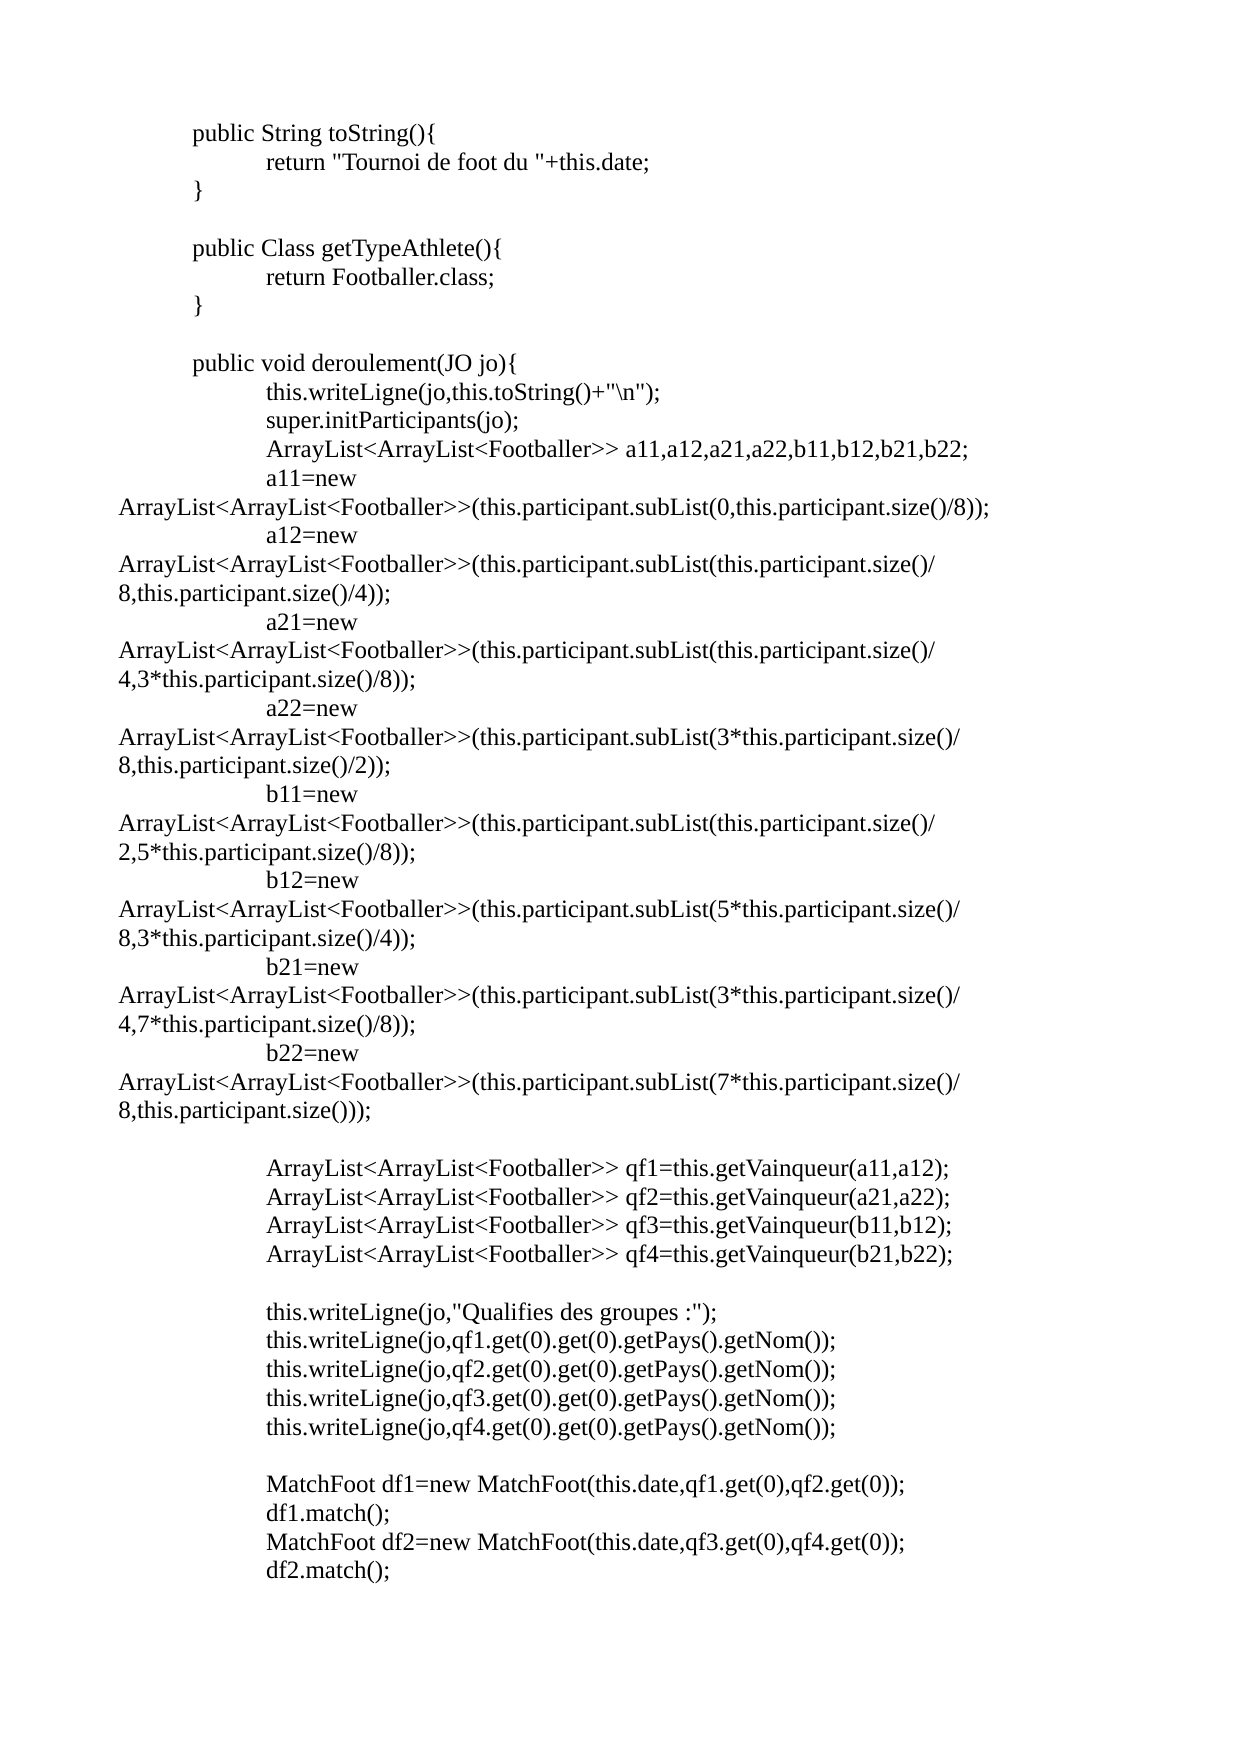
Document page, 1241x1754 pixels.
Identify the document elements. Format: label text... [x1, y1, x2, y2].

text MatchFoot df2=new MatchFoot(this.date,qf3.get(0),qf4.get(0)); [118, 1527, 1122, 1556]
text ArrayList<ArrayList<Footballer>> qf4=this.getVainqueur(b21,b22); [118, 1239, 1122, 1268]
text df1.match(); [118, 1498, 1122, 1527]
text ArrayList<ArrayList<Footballer>> a11,a12,a21,a22,b11,b12,b21,b22; [118, 434, 1122, 463]
text this.writeLigne(jo,qf4.get(0).get(0).getPays().getNom()); [118, 1412, 1122, 1441]
text b22=new ArrayList<ArrayList<Footballer>>(this.participant.subList(7*this.participant.size()/8,this.participant.size())); [118, 1038, 1122, 1124]
text df2.match(); [118, 1556, 1122, 1584]
text this.writeLigne(jo,this.toString()+"\n"); [118, 377, 1122, 406]
text ArrayList<ArrayList<Footballer>> qf3=this.getVainqueur(b11,b12); [118, 1211, 1122, 1239]
text ArrayList<ArrayList<Footballer>> qf2=this.getVainqueur(a21,a22); [118, 1182, 1122, 1211]
text b21=new ArrayList<ArrayList<Footballer>>(this.participant.subList(3*this.participant.size()/4,7*this.participant.size()/8)); [118, 952, 1122, 1038]
text this.writeLigne(jo,qf2.get(0).get(0).getPays().getNom()); [118, 1354, 1122, 1383]
text b11=new ArrayList<ArrayList<Footballer>>(this.participant.subList(this.participant.size()/2,5*this.participant.size()/8)); [118, 779, 1122, 866]
text ArrayList<ArrayList<Footballer>> qf1=this.getVainqueur(a11,a12); [118, 1153, 1122, 1182]
text } [118, 291, 1122, 319]
text a12=new ArrayList<ArrayList<Footballer>>(this.participant.subList(this.participant.size()/8,this.participant.size()/4)); [118, 521, 1122, 607]
text MatchFoot df1=new MatchFoot(this.date,qf1.get(0),qf2.get(0)); [118, 1469, 1122, 1498]
text } [118, 176, 1122, 204]
text a11=new ArrayList<ArrayList<Footballer>>(this.participant.subList(0,this.participant.size()/8)); [118, 463, 1122, 521]
text super.initParticipants(jo); [118, 406, 1122, 434]
text a21=new ArrayList<ArrayList<Footballer>>(this.participant.subList(this.participant.size()/4,3*this.participant.size()/8)); [118, 607, 1122, 693]
text return Footballer.class; [118, 262, 1122, 291]
text a22=new ArrayList<ArrayList<Footballer>>(this.participant.subList(3*this.participant.size()/8,this.participant.size()/2)); [118, 693, 1122, 779]
text this.writeLigne(jo,"Qualifies des groupes :"); [118, 1297, 1122, 1326]
text public String toString(){ [118, 118, 1122, 147]
text this.writeLigne(jo,qf3.get(0).get(0).getPays().getNom()); [118, 1383, 1122, 1412]
text b12=new ArrayList<ArrayList<Footballer>>(this.participant.subList(5*this.participant.size()/8,3*this.participant.size()/4)); [118, 866, 1122, 952]
text public void deroulement(JO jo){ [118, 348, 1122, 377]
text public Class getTypeAthlete(){ [118, 233, 1122, 262]
text this.writeLigne(jo,qf1.get(0).get(0).getPays().getNom()); [118, 1326, 1122, 1354]
text return "Tournoi de foot du "+this.date; [118, 147, 1122, 176]
